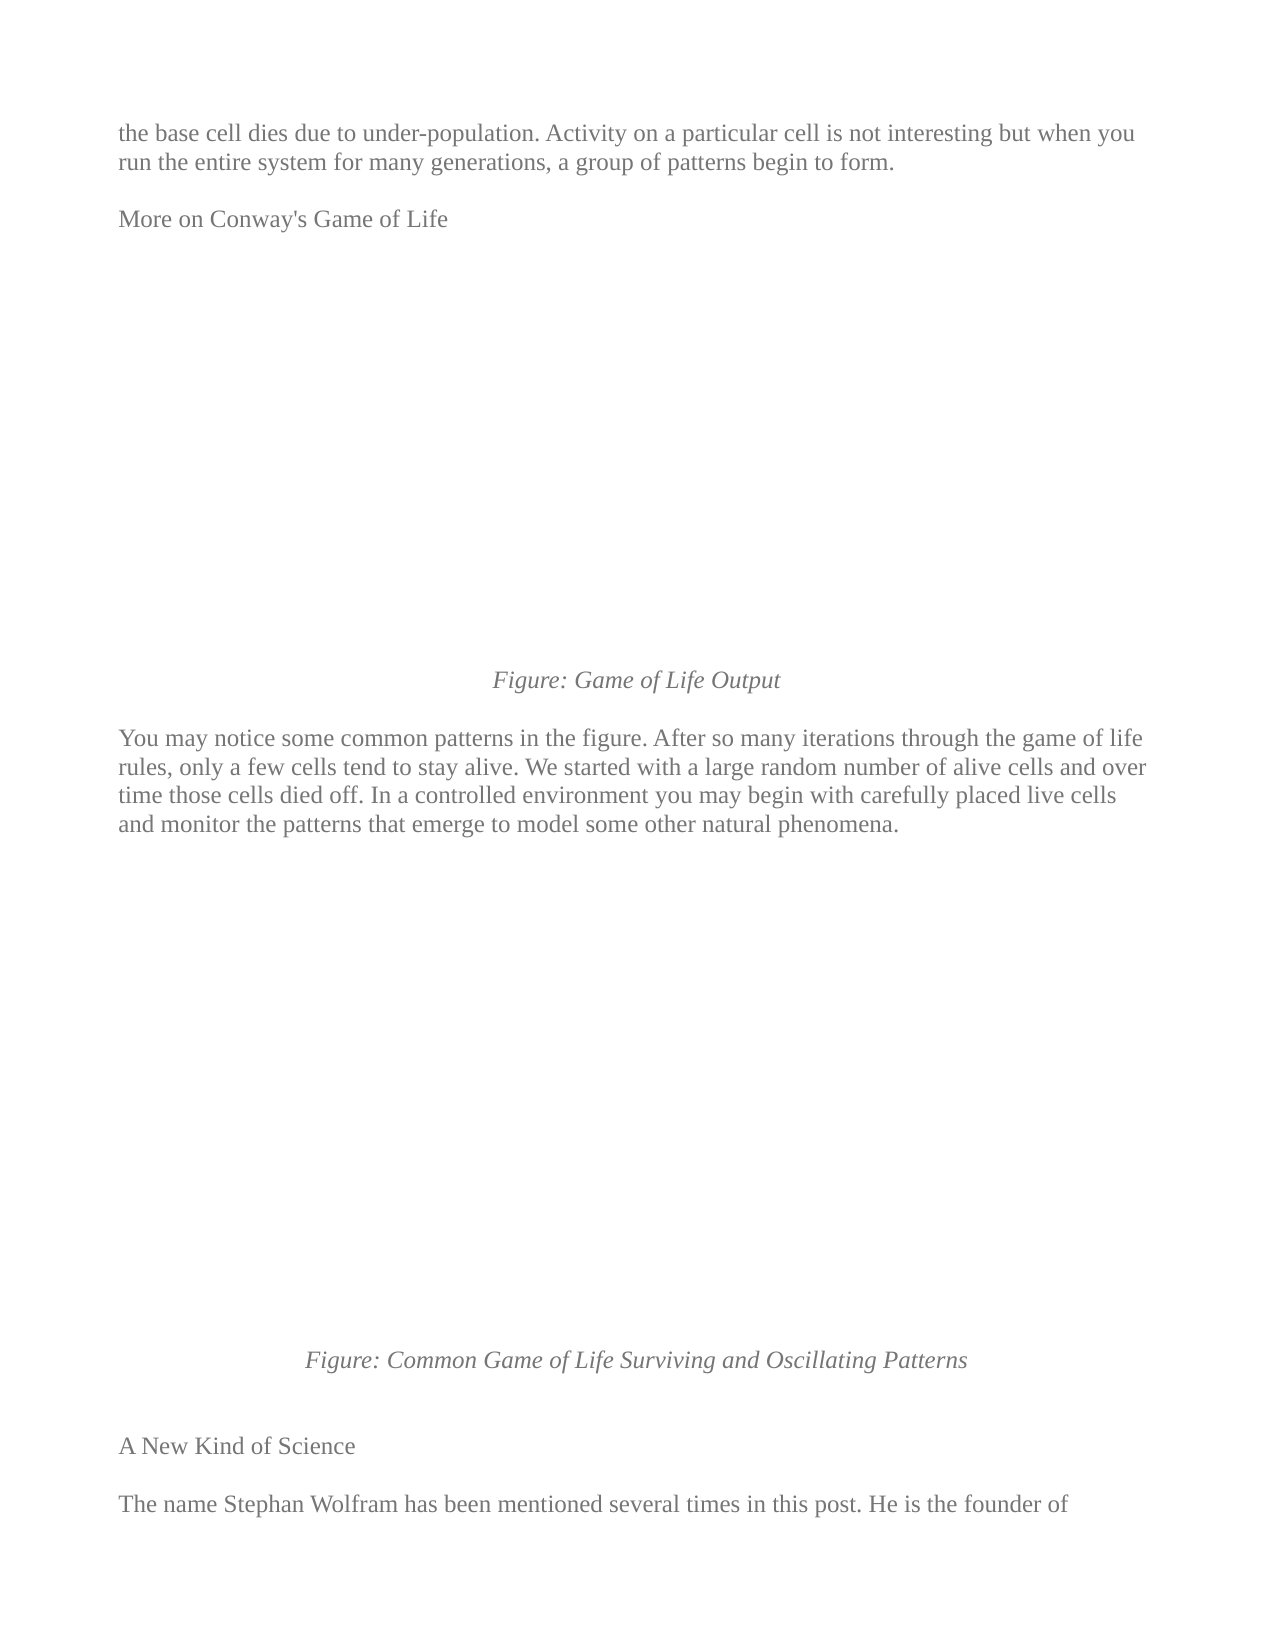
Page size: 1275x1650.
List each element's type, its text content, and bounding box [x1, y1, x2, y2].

text You may notice some common patterns in the figure. After so many iterations through the game of life rules, only a few cells tend to stay alive. We started with a large random number of alive cells and over time those cells died off. In a controlled environment you may begin with carefully placed live cells and monitor the patterns that emerge to model some other natural phenomena. [118, 694, 1157, 1315]
text A New Kind of Science The name Stephan Wolfram has been mentioned several times in this post. He is the founder of [118, 1374, 1157, 1517]
text Figure: Common Game of Life Surviving and Oscillating Patterns [118, 1345, 1157, 1374]
text Figure: Game of Life Output [118, 666, 1157, 694]
text the base cell dies due to under-population. Activity on a particular cell is not interesting but when you run the entire system for many generations, a group of patterns begin to form. More on Conway's Game of Life [118, 118, 1157, 666]
